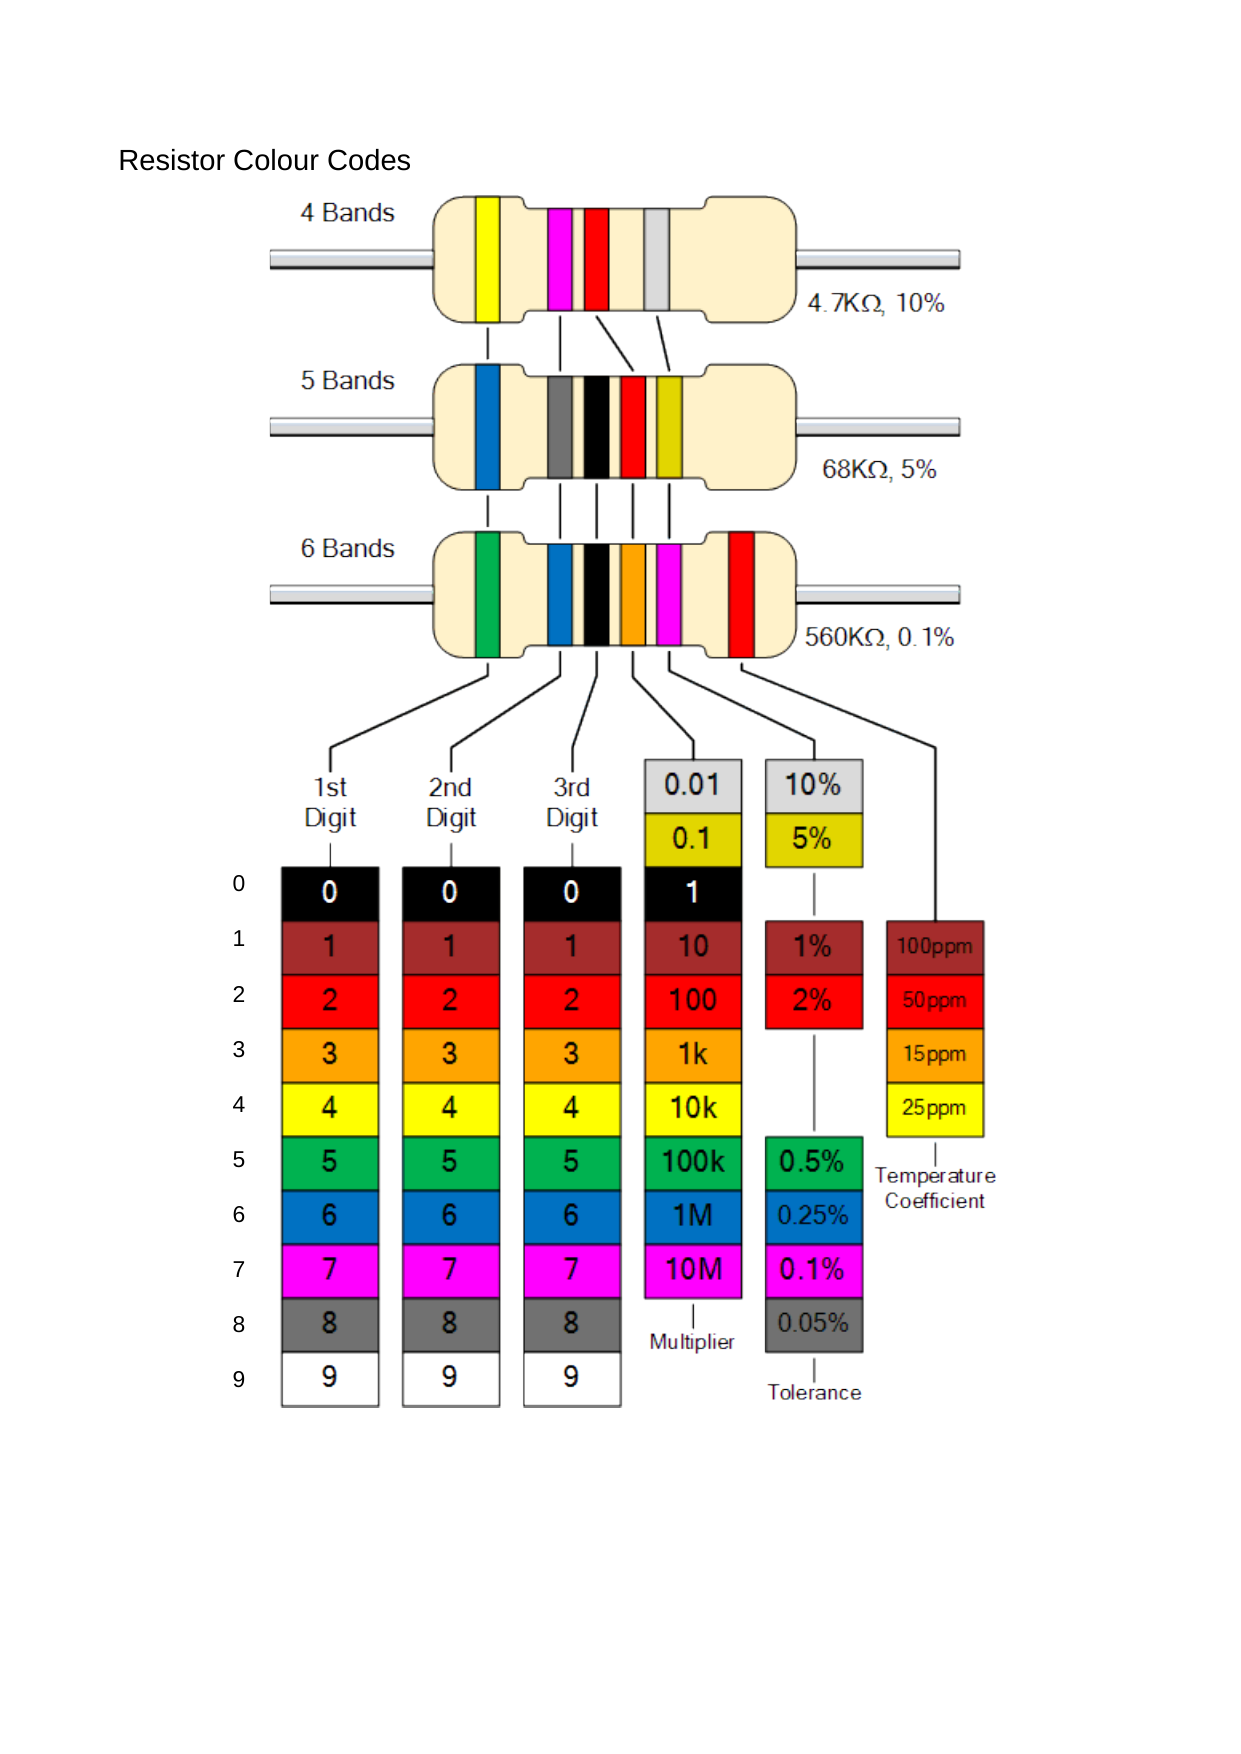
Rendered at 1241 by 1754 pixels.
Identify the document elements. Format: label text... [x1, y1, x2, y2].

text 1 [232, 925, 278, 952]
text 4 [232, 1091, 278, 1117]
text 5 [232, 1146, 278, 1172]
text 6 [232, 1201, 278, 1227]
text 7 [232, 1256, 278, 1282]
subtitle Resistor Colour Codes [118, 143, 1122, 177]
text 9 [232, 1366, 278, 1393]
text 3 [232, 1036, 278, 1062]
text 8 [232, 1311, 278, 1337]
text 0 [232, 870, 278, 897]
text 2 [232, 981, 278, 1007]
